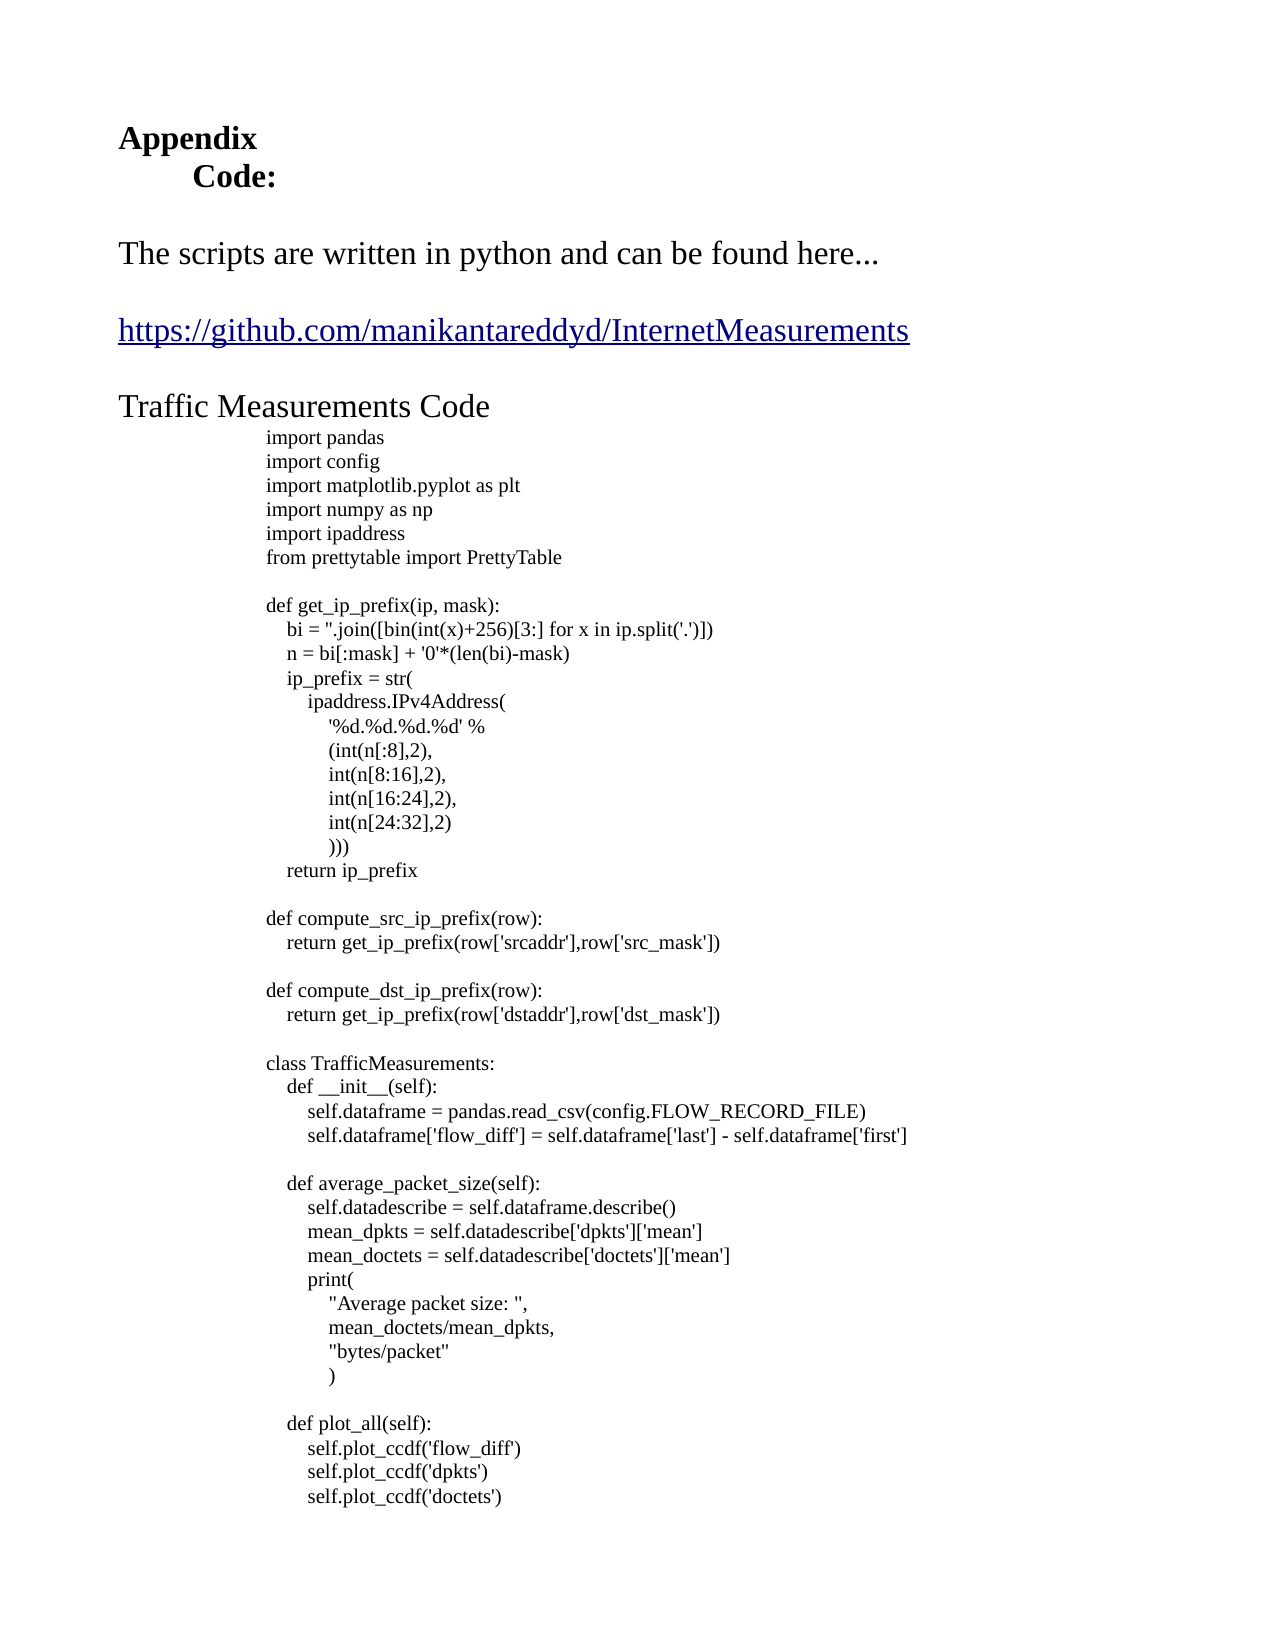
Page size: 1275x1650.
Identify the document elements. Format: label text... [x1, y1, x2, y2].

text mean_dpkts = self.datadescribe['dpkts']['mean'] [266, 1219, 1157, 1243]
text mean_doctets = self.datadescribe['doctets']['mean'] [266, 1243, 1157, 1267]
text int(n[24:32],2) [266, 810, 1157, 834]
text int(n[16:24],2), [266, 786, 1157, 810]
text def get_ip_prefix(ip, mask): [266, 593, 1157, 617]
text print( [266, 1267, 1157, 1291]
text return get_ip_prefix(row['srcaddr'],row['src_mask']) [266, 930, 1157, 954]
text def plot_all(self): [266, 1411, 1157, 1435]
text ))) [266, 834, 1157, 858]
text def average_packet_size(self): [266, 1171, 1157, 1195]
text mean_doctets/mean_dpkts, [266, 1315, 1157, 1339]
text ip_prefix = str( [266, 665, 1157, 689]
text import numpy as np [266, 497, 1157, 521]
text def __init__(self): [266, 1074, 1157, 1098]
text self.plot_ccdf('doctets') [266, 1483, 1157, 1508]
text bi = ''.join([bin(int(x)+256)[3:] for x in ip.split('.')]) [266, 617, 1157, 641]
text import pandas [266, 425, 1157, 449]
text n = bi[:mask] + '0'*(len(bi)-mask) [266, 641, 1157, 665]
text return ip_prefix [266, 858, 1157, 882]
text self.dataframe = pandas.read_csv(config.FLOW_RECORD_FILE) [266, 1098, 1157, 1123]
text self.plot_ccdf('flow_diff') [266, 1435, 1157, 1459]
text ipaddress.IPv4Address( [266, 689, 1157, 713]
text return get_ip_prefix(row['dstaddr'],row['dst_mask']) [266, 1002, 1157, 1026]
text "Average packet size: ", [266, 1291, 1157, 1315]
text The scripts are written in python and can be found here... [118, 233, 1157, 271]
text class TrafficMeasurements: [266, 1050, 1157, 1074]
text self.dataframe['flow_diff'] = self.dataframe['last'] - self.dataframe['first'] [266, 1123, 1157, 1147]
text ) [266, 1363, 1157, 1387]
text Code: [118, 156, 1157, 195]
text self.plot_ccdf('dpkts') [266, 1459, 1157, 1483]
text import matplotlib.pyplot as plt [266, 473, 1157, 497]
text Appendix [118, 118, 1157, 156]
text "bytes/packet" [266, 1339, 1157, 1363]
text '%d.%d.%d.%d' % [266, 713, 1157, 738]
text self.datadescribe = self.dataframe.describe() [266, 1195, 1157, 1219]
text def compute_src_ip_prefix(row): [266, 906, 1157, 930]
text def compute_dst_ip_prefix(row): [266, 978, 1157, 1002]
text from prettytable import PrettyTable [266, 545, 1157, 569]
text https://github.com/manikantareddyd/InternetMeasurements [118, 310, 1157, 348]
text Traffic Measurements Code [118, 386, 1157, 425]
text import config [266, 449, 1157, 473]
text import ipaddress [266, 521, 1157, 545]
text (int(n[:8],2), [266, 738, 1157, 762]
text int(n[8:16],2), [266, 762, 1157, 786]
